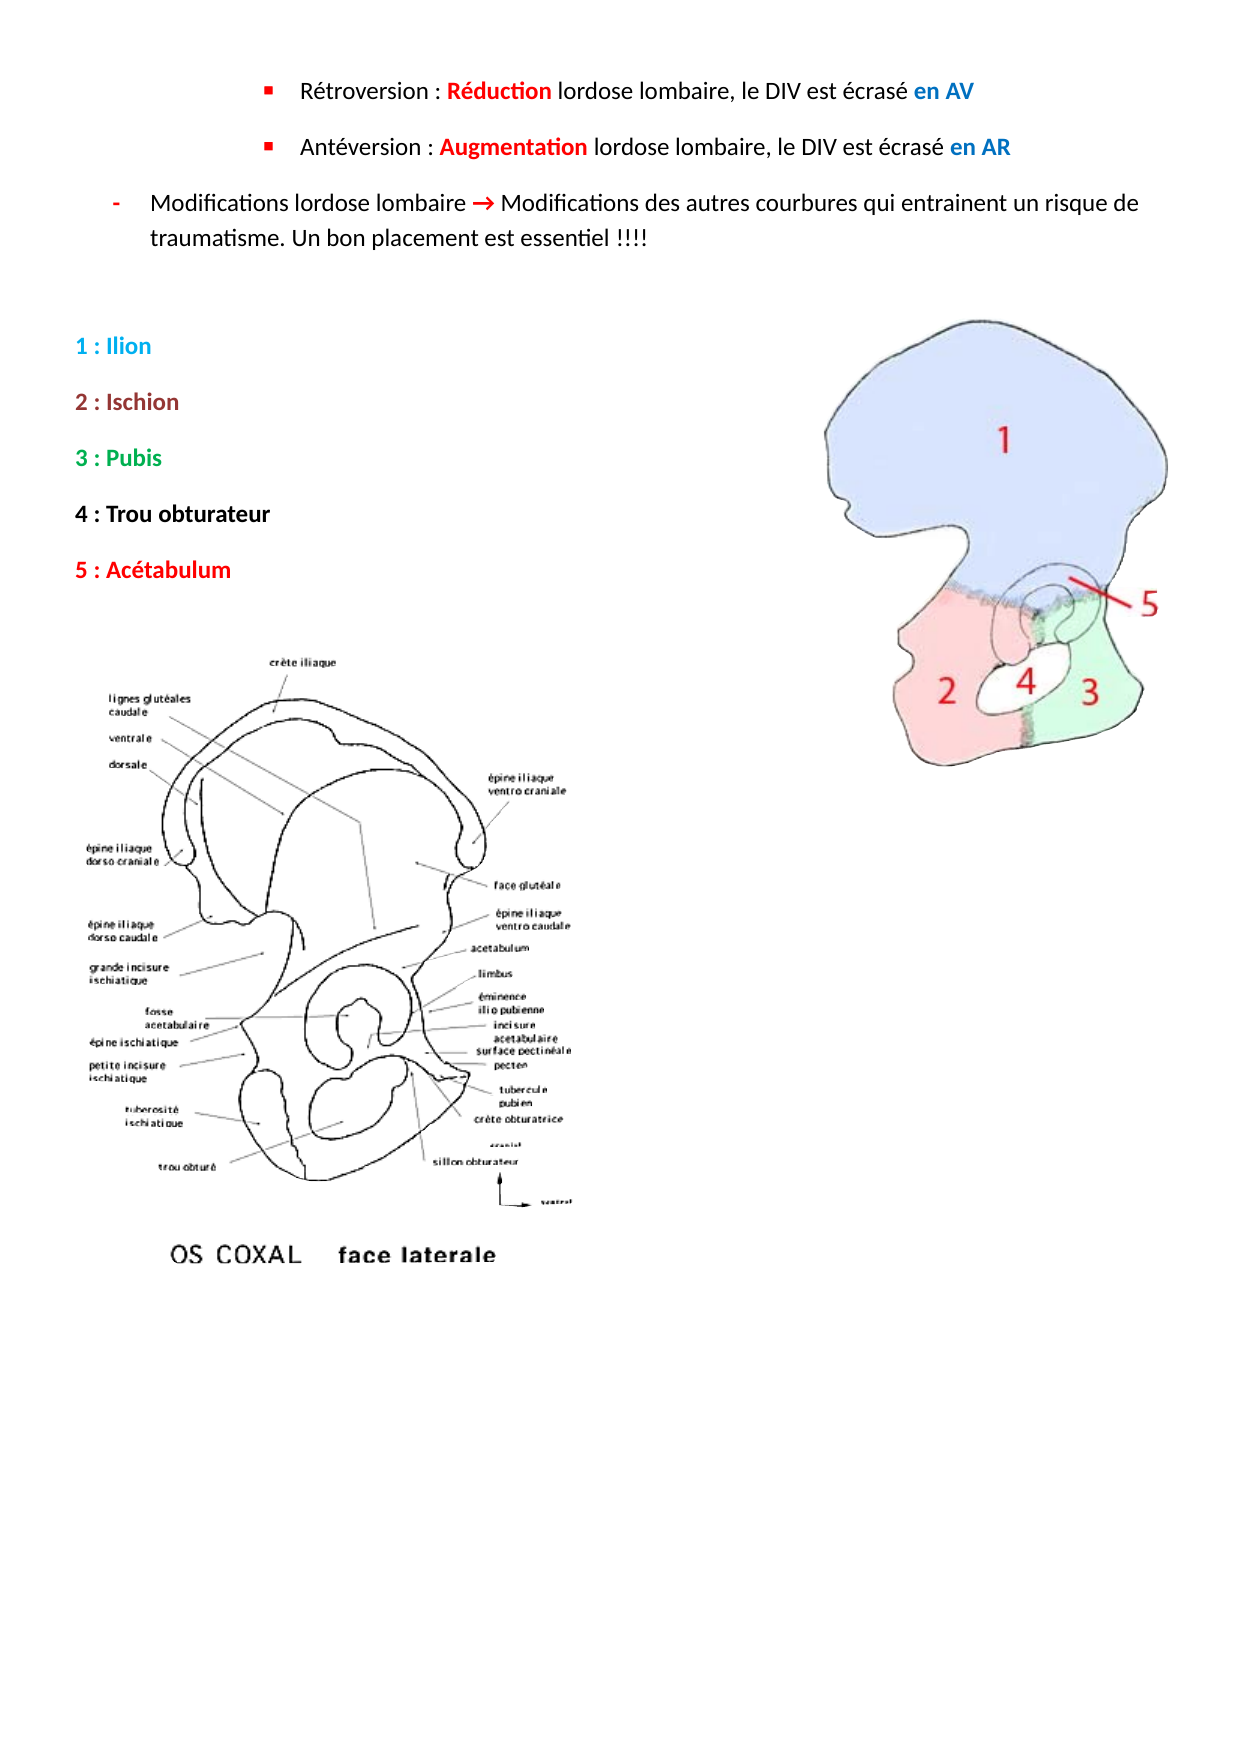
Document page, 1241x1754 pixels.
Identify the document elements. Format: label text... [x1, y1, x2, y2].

text 2 : Ischion [75, 386, 848, 417]
text 1 : Ilion [75, 331, 931, 361]
list Antéversion : Augmentation lordose lombaire, le DIV est écrasé en AR [262, 131, 1165, 161]
text [1037, 331, 1165, 361]
list Rétroversion : Réduction lordose lombaire, le DIV est écrasé en AV [262, 75, 1165, 106]
text 3 : Pubis [75, 442, 826, 473]
text 5 : Acétabulum [75, 554, 960, 584]
text [1111, 554, 1165, 584]
text [1130, 498, 1165, 528]
text 4 : Trou obturateur [75, 498, 856, 528]
text [1123, 386, 1165, 417]
list Modifications lordose lombaire → Modifications des autres courbures qui entrainent un risque de traumatisme. Un bon placement est essentiel !!!! [112, 187, 1165, 252]
